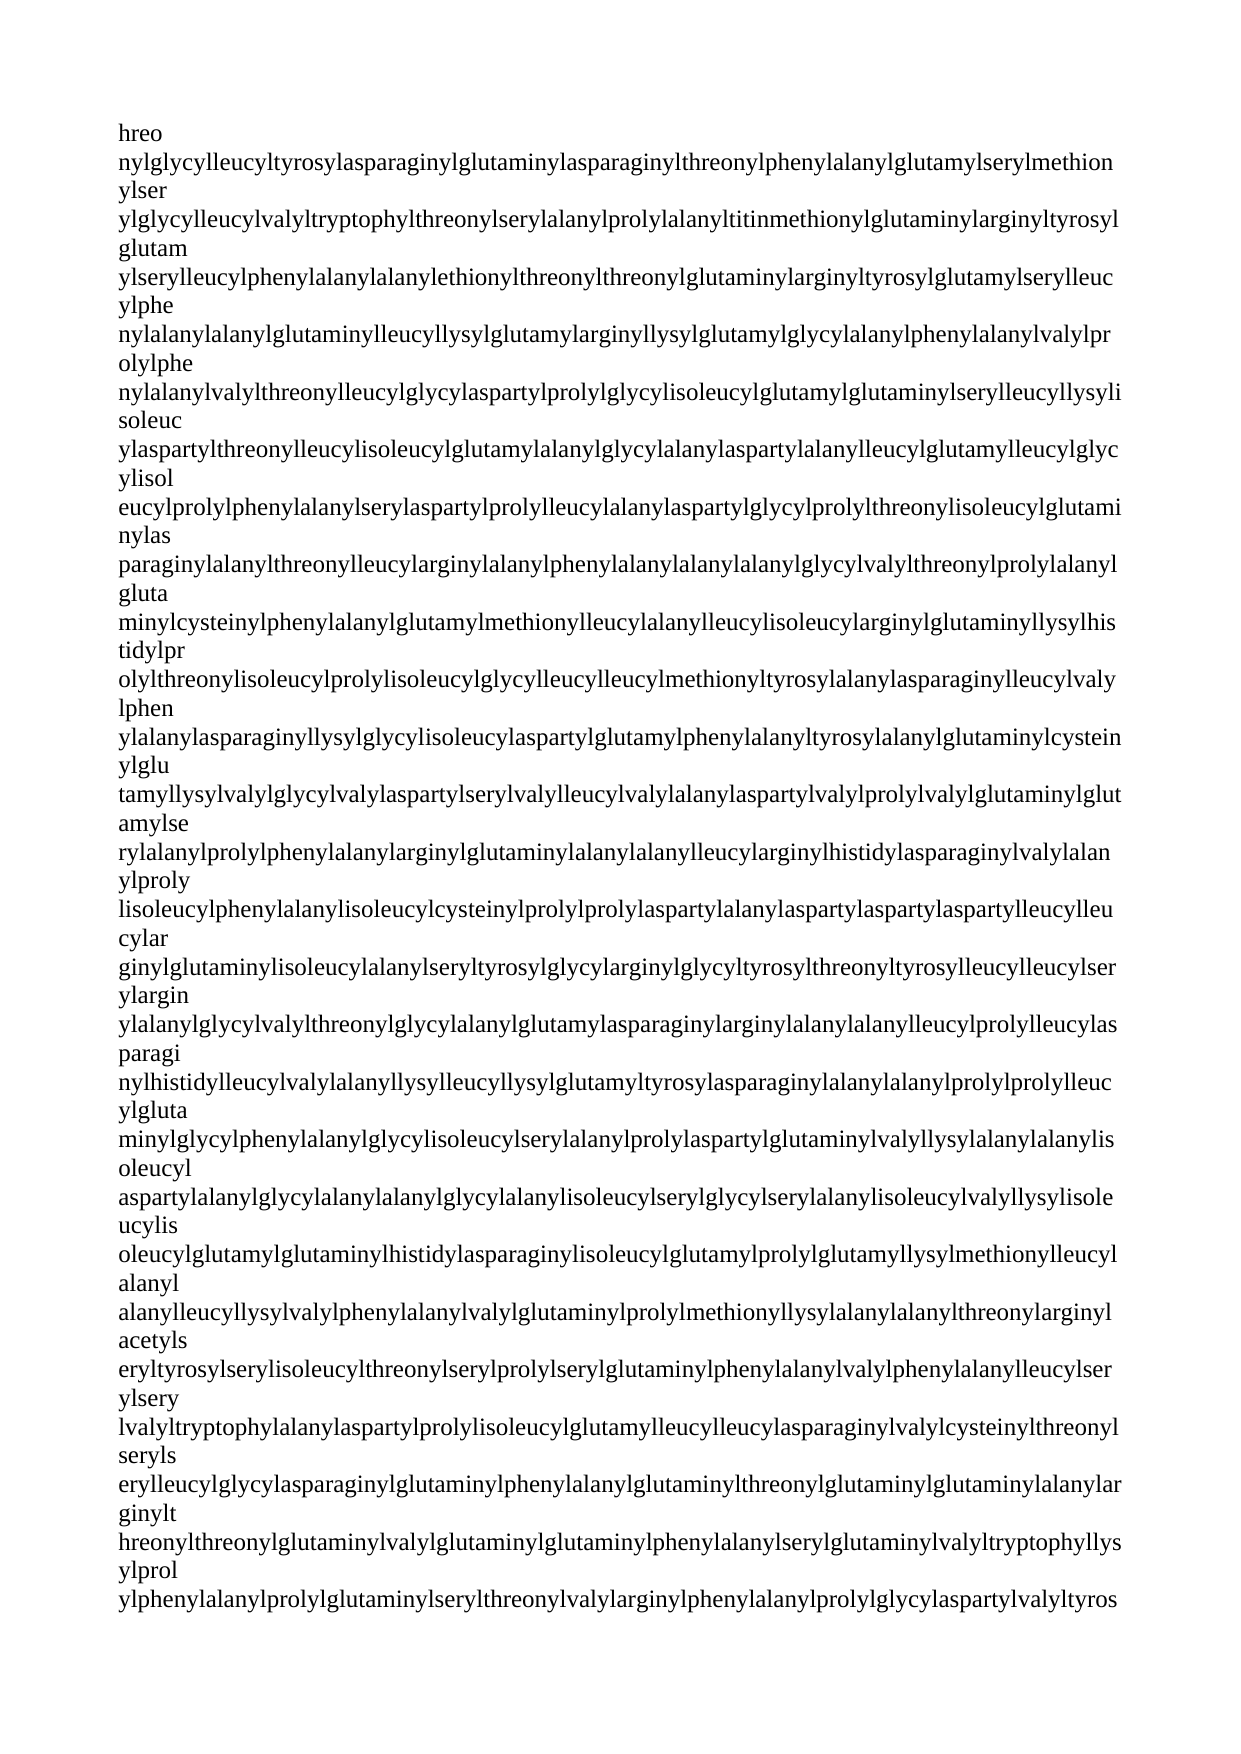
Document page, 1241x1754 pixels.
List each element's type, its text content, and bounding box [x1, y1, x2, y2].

text hreo nylglycylleucyltyrosylasparaginylglutaminylasparaginylthreonylphenylalanylglutamylserylmethionylser ylglycylleucylvalyltryptophylthreonylserylalanylprolylalanyltitinmethionylglutaminylarginyltyrosylglutam ylserylleucylphenylalanylalanylethionylthreonylthreonylglutaminylarginyltyrosylglutamylserylleucylphe nylalanylalanylglutaminylleucyllysylglutamylarginyllysylglutamylglycylalanylphenylalanylvalylprolylphe nylalanylvalylthreonylleucylglycylaspartylprolylglycylisoleucylglutamylglutaminylserylleucyllysylisoleuc ylaspartylthreonylleucylisoleucylglutamylalanylglycylalanylaspartylalanylleucylglutamylleucylglycylisol eucylprolylphenylalanylserylaspartylprolylleucylalanylaspartylglycylprolylthreonylisoleucylglutaminylas paraginylalanylthreonylleucylarginylalanylphenylalanylalanylalanylglycylvalylthreonylprolylalanylgluta minylcysteinylphenylalanylglutamylmethionylleucylalanylleucylisoleucylarginylglutaminyllysylhistidylpr olylthreonylisoleucylprolylisoleucylglycylleucylleucylmethionyltyrosylalanylasparaginylleucylvalylphen ylalanylasparaginyllysylglycylisoleucylaspartylglutamylphenylalanyltyrosylalanylglutaminylcysteinylglu tamyllysylvalylglycylvalylaspartylserylvalylleucylvalylalanylaspartylvalylprolylvalylglutaminylglutamylse rylalanylprolylphenylalanylarginylglutaminylalanylalanylleucylarginylhistidylasparaginylvalylalanylproly lisoleucylphenylalanylisoleucylcysteinylprolylprolylaspartylalanylaspartylaspartylaspartylleucylleucylar ginylglutaminylisoleucylalanylseryltyrosylglycylarginylglycyltyrosylthreonyltyrosylleucylleucylserylargin ylalanylglycylvalylthreonylglycylalanylglutamylasparaginylarginylalanylalanylleucylprolylleucylasparagi nylhistidylleucylvalylalanyllysylleucyllysylglutamyltyrosylasparaginylalanylalanylprolylprolylleucylgluta minylglycylphenylalanylglycylisoleucylserylalanylprolylaspartylglutaminylvalyllysylalanylalanylisoleucyl aspartylalanylglycylalanylalanylglycylalanylisoleucylserylglycylserylalanylisoleucylvalyllysylisoleucylis oleucylglutamylglutaminylhistidylasparaginylisoleucylglutamylprolylglutamyllysylmethionylleucylalanyl alanylleucyllysylvalylphenylalanylvalylglutaminylprolylmethionyllysylalanylalanylthreonylarginylacetyls eryltyrosylserylisoleucylthreonylserylprolylserylglutaminylphenylalanylvalylphenylalanylleucylserylsery lvalyltryptophylalanylaspartylprolylisoleucylglutamylleucylleucylasparaginylvalylcysteinylthreonylseryls erylleucylglycylasparaginylglutaminylphenylalanylglutaminylthreonylglutaminylglutaminylalanylarginylt hreonylthreonylglutaminylvalylglutaminylglutaminylphenylalanylserylglutaminylvalyltryptophyllysylprol ylphenylalanylprolylglutaminylserylthreonylvalylarginylphenylalanylprolylglycylaspartylvalyltyros [118, 118, 1122, 1613]
